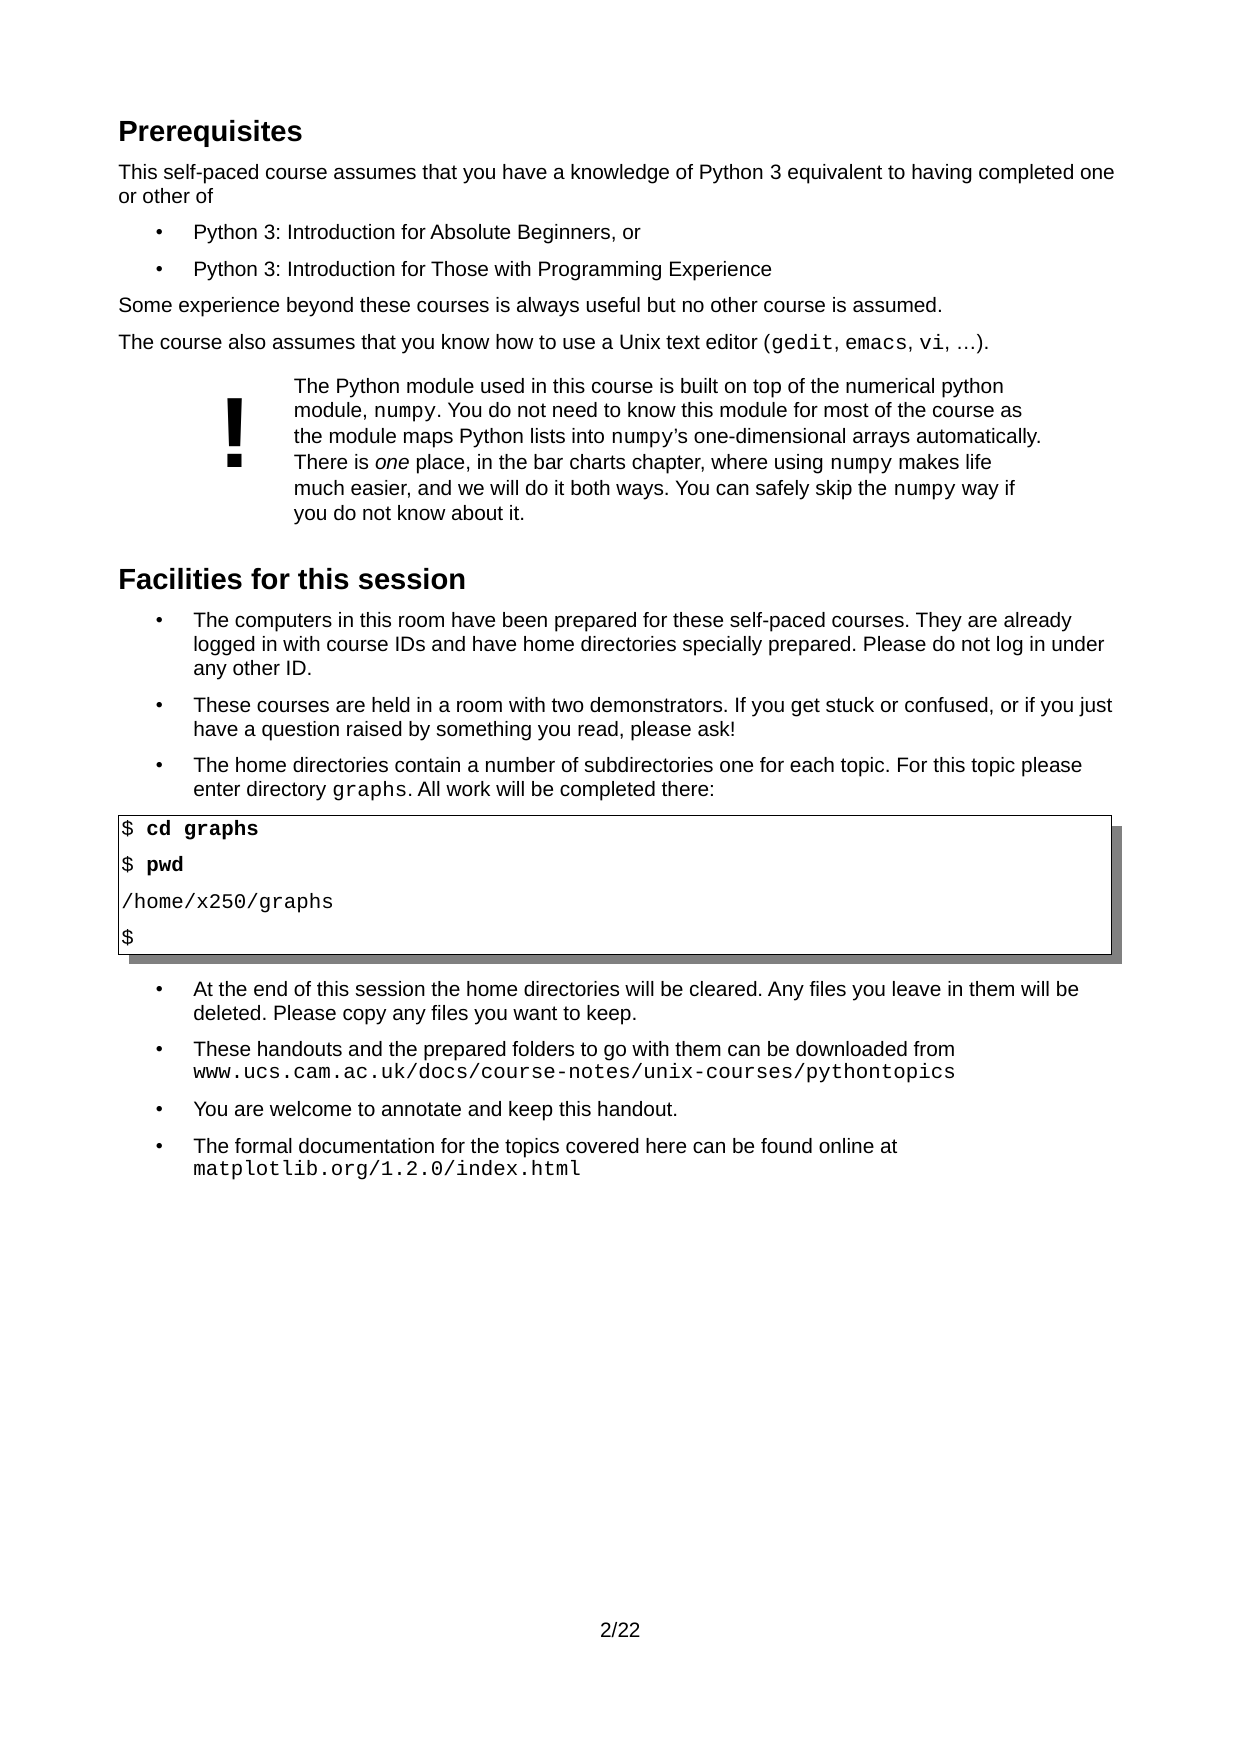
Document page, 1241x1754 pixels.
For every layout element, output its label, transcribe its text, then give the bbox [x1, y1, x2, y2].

subtitle Facilities for this session [118, 562, 1122, 595]
text $ [119, 924, 1111, 953]
list The formal documentation for the topics covered here can be found online at matplotlib.org/1.2.0/index.html [156, 1134, 1122, 1182]
list The home directories contain a number of subdirectories one for each topic. For this topic please enter directory graphs. All work will be completed there: [156, 753, 1122, 803]
list You are welcome to annotate and keep this handout. [156, 1097, 1122, 1121]
subtitle Prerequisites [118, 113, 1122, 147]
text $ cd graphs [119, 816, 1111, 842]
text This self-paced course assumes that you have a knowledge of Python 3 equivalent to having completed one or other of [118, 159, 1122, 207]
table_header ! [177, 374, 294, 525]
list Python 3: Introduction for Those with Programming Experience [156, 257, 1122, 281]
list These courses are held in a room with two demonstrators. If you get stuck or confused, or if you just have a question raised by something you read, please ask! [156, 692, 1122, 740]
list These handouts and the prepared folders to go with them can be downloaded from www.ucs.cam.ac.uk/docs/course-notes/unix-courses/pythontopics [156, 1037, 1122, 1085]
table_header The Python module used in this course is built on top of the numerical python module, numpy. You do not need to know this module for most of the course as the module maps Python lists into numpy’s one-dimensional arrays automatically. There is one place, in the bar charts chapter, where using numpy makes life much easier, and we will do it both ways. You can safely skip the numpy way if you do not know about it. [294, 374, 1048, 525]
list Python 3: Introduction for Absolute Beginners, or [156, 220, 1122, 244]
text Some experience beyond these courses is always useful but no other course is assumed. [118, 293, 1122, 317]
list At the end of this session the home directories will be cleared. Any files you leave in them will be deleted. Please copy any files you want to keep. [156, 977, 1122, 1024]
text /home/x250/graphs [119, 888, 1111, 914]
text $ pwd [119, 851, 1111, 878]
list The computers in this room have been prepared for these self-paced courses. They are already logged in with course IDs and have home directories specially prepared. Please do not log in under any other ID. [156, 608, 1122, 680]
text The course also assumes that you know how to use a Unix text editor (gedit, emacs, vi, …). [118, 329, 1122, 355]
